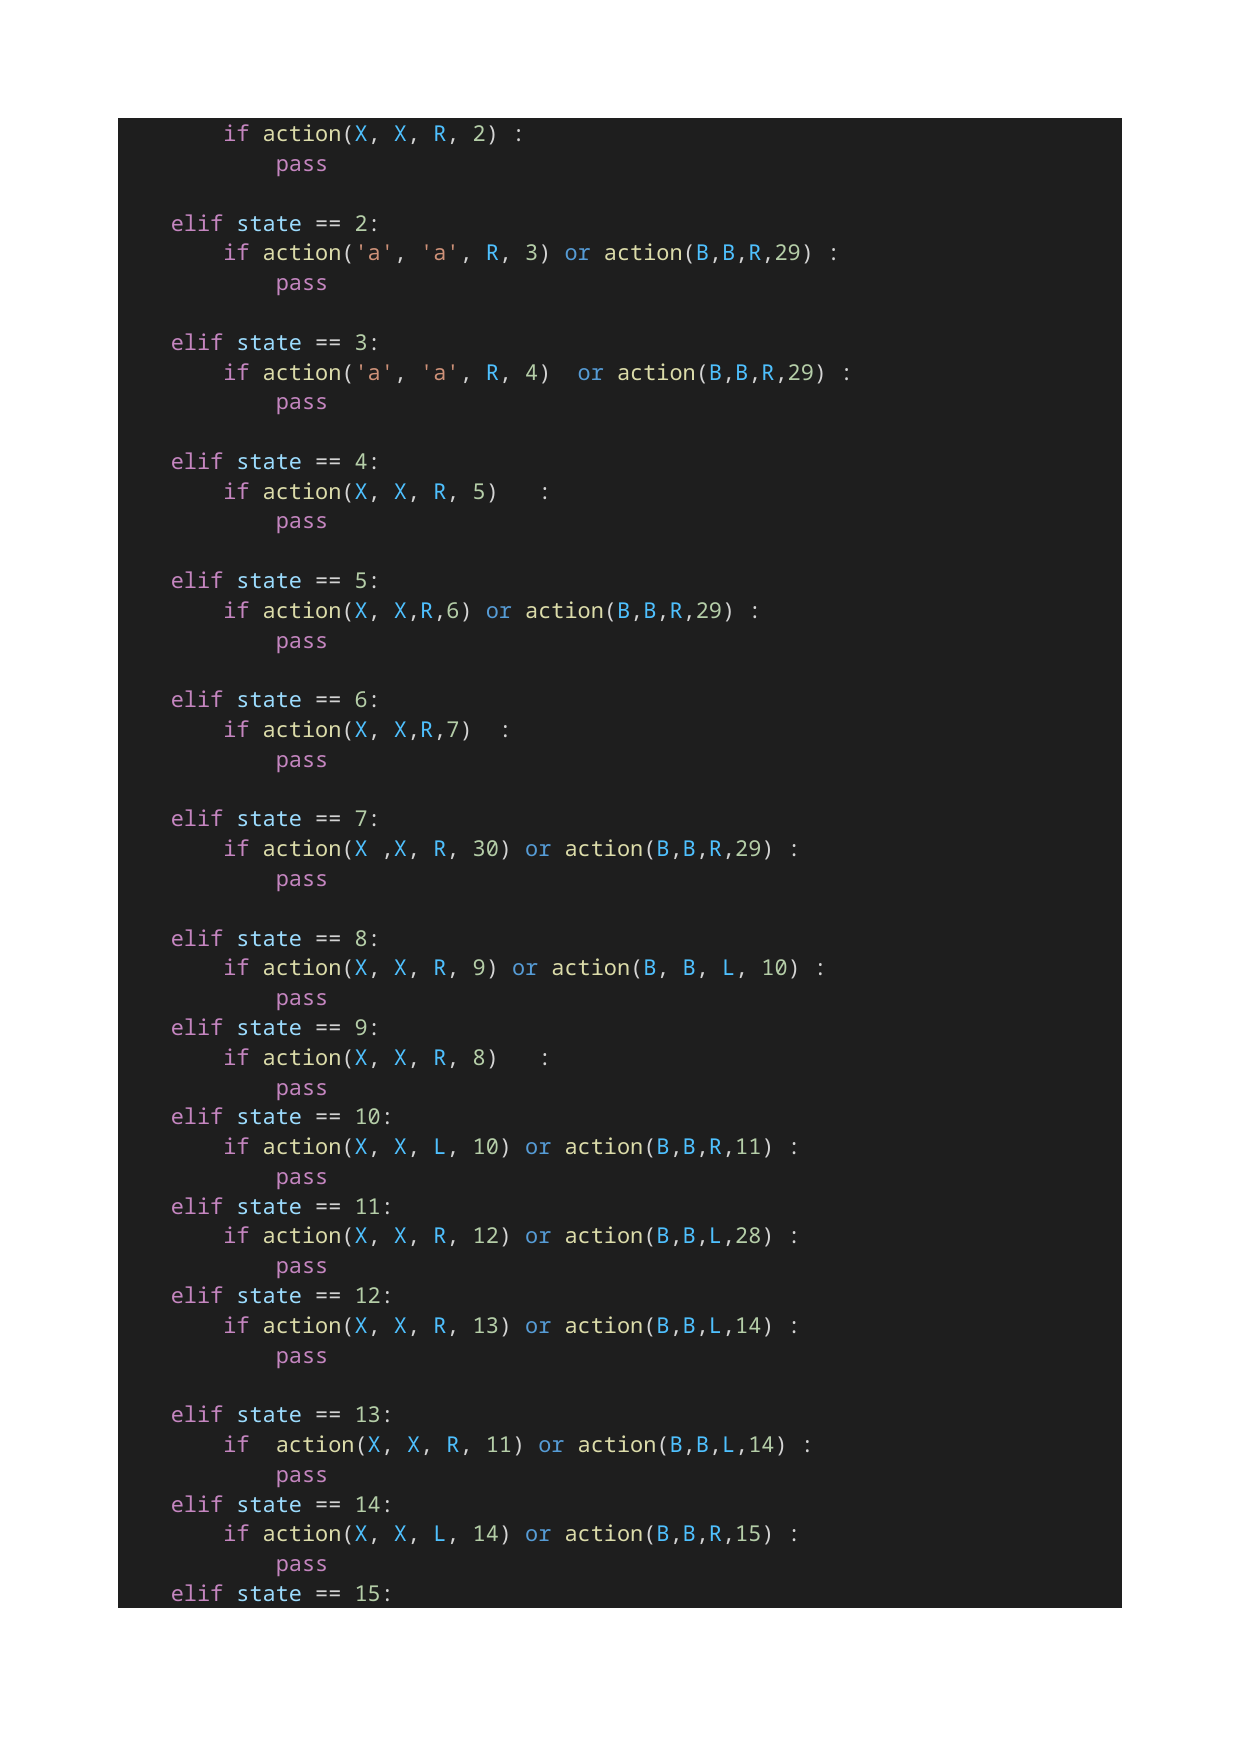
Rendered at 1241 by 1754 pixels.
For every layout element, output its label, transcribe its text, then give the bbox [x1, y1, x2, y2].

text elif state == 13: [118, 1399, 1122, 1429]
text pass [118, 1339, 1122, 1369]
text if action(X, X, R, 9) or action(B, B, L, 10) : [118, 952, 1122, 982]
text pass [118, 1548, 1122, 1578]
text pass [118, 744, 1122, 773]
text if action(X, X, L, 14) or action(B,B,R,15) : [118, 1518, 1122, 1548]
text pass [118, 1250, 1122, 1280]
text elif state == 15: [118, 1578, 1122, 1608]
text if action(X, X, R, 8) : [118, 1042, 1122, 1071]
text elif state == 7: [118, 803, 1122, 833]
text elif state == 5: [118, 565, 1122, 595]
text if action(X, X, L, 10) or action(B,B,R,11) : [118, 1131, 1122, 1161]
text pass [118, 267, 1122, 297]
text elif state == 3: [118, 327, 1122, 356]
text pass [118, 505, 1122, 535]
text pass [118, 624, 1122, 654]
text pass [118, 386, 1122, 416]
text if action(X, X, R, 11) or action(B,B,L,14) : [118, 1429, 1122, 1459]
text elif state == 9: [118, 1012, 1122, 1042]
text elif state == 6: [118, 684, 1122, 714]
text elif state == 10: [118, 1101, 1122, 1131]
text if action('a', 'a', R, 4) or action(B,B,R,29) : [118, 356, 1122, 386]
text elif state == 14: [118, 1488, 1122, 1518]
text pass [118, 863, 1122, 893]
text pass [118, 982, 1122, 1012]
text elif state == 4: [118, 446, 1122, 476]
text if action(X ,X, R, 30) or action(B,B,R,29) : [118, 833, 1122, 863]
text pass [118, 1459, 1122, 1488]
text if action(X, X, R, 2) : [118, 118, 1122, 148]
text if action(X, X, R, 13) or action(B,B,L,14) : [118, 1310, 1122, 1339]
text elif state == 12: [118, 1280, 1122, 1310]
text if action(X, X,R,7) : [118, 714, 1122, 744]
text if action(X, X,R,6) or action(B,B,R,29) : [118, 595, 1122, 624]
text if action(X, X, R, 5) : [118, 476, 1122, 505]
text pass [118, 148, 1122, 178]
text elif state == 2: [118, 207, 1122, 237]
text elif state == 11: [118, 1191, 1122, 1220]
text elif state == 8: [118, 922, 1122, 952]
text pass [118, 1161, 1122, 1191]
text if action(X, X, R, 12) or action(B,B,L,28) : [118, 1220, 1122, 1250]
text pass [118, 1071, 1122, 1101]
text if action('a', 'a', R, 3) or action(B,B,R,29) : [118, 237, 1122, 267]
